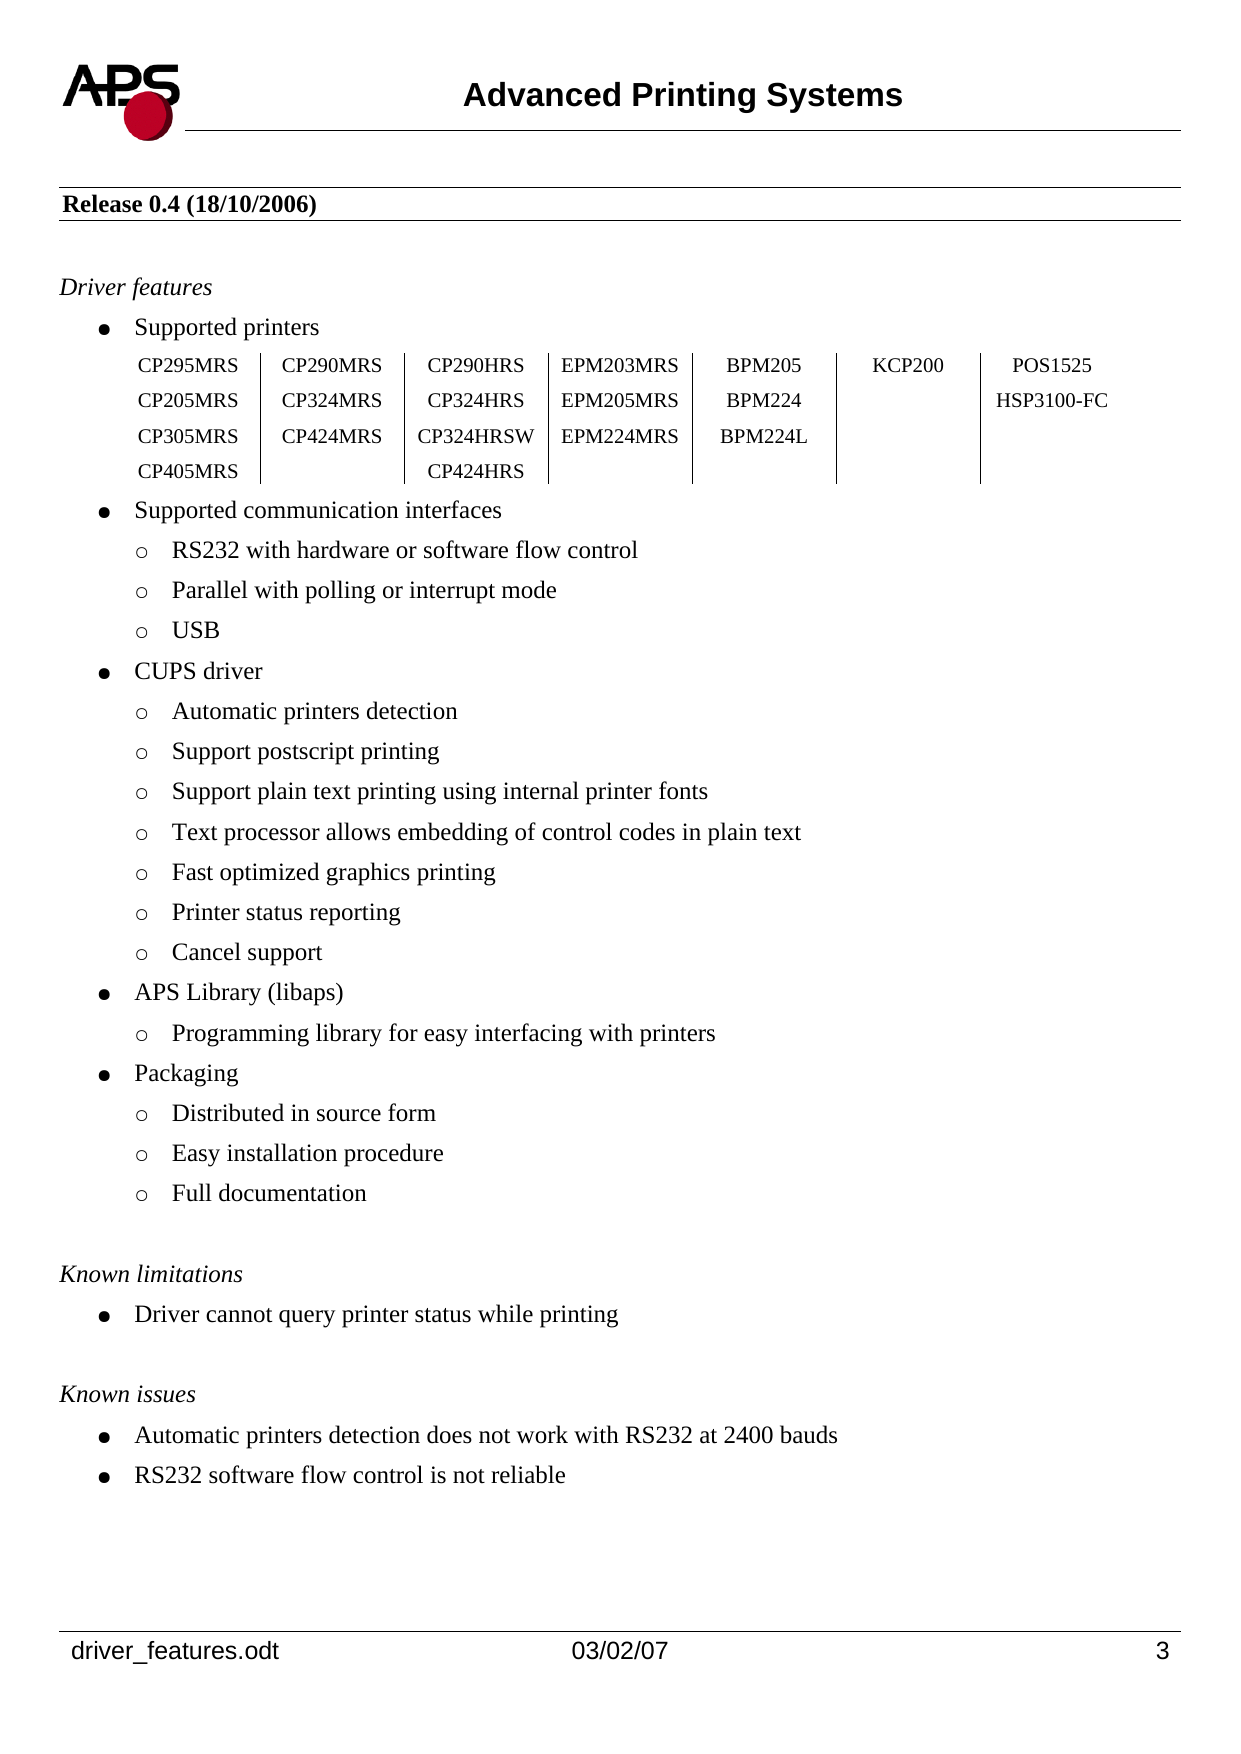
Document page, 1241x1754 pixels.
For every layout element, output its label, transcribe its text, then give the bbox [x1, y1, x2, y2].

list APS Library (libaps) [97, 978, 1181, 1006]
text BPM205 [694, 353, 834, 377]
text BPM224L [694, 425, 834, 448]
list RS232 software flow control is not reliable [97, 1461, 1181, 1489]
list Easy installation procedure [134, 1139, 1181, 1167]
list Cancel support [134, 938, 1181, 966]
text CP290HRS [406, 353, 546, 377]
text CP424MRS [262, 425, 402, 448]
list Support postscript printing [134, 737, 1181, 765]
list Driver cannot query printer status while printing [97, 1300, 1181, 1328]
text Driver features [59, 273, 1181, 301]
list Automatic printers detection [134, 697, 1181, 725]
text Release 0.4 (18/10/2006) [59, 188, 1181, 220]
text HSP3100-FC [982, 389, 1122, 412]
text BPM224 [694, 389, 834, 412]
picture [59, 59, 186, 147]
list Supported communication interfaces [97, 496, 1181, 524]
list Automatic printers detection does not work with RS232 at 2400 bauds [97, 1421, 1181, 1448]
list Text processor allows embedding of control codes in plain text [134, 818, 1181, 845]
text CP405MRS [118, 460, 258, 483]
text CP324HRS [406, 389, 546, 412]
text CP424HRS [406, 460, 546, 483]
list CUPS driver [97, 657, 1181, 684]
list Printer status reporting [134, 898, 1181, 926]
text EPM224MRS [550, 425, 690, 448]
text KCP200 [838, 353, 978, 377]
list Support plain text printing using internal printer fonts [134, 777, 1181, 805]
text POS1525 [982, 353, 1122, 377]
list USB [134, 617, 1181, 644]
list Fast optimized graphics printing [134, 858, 1181, 886]
text CP295MRS [118, 353, 258, 377]
list Supported printers [97, 313, 1181, 341]
text CP305MRS [118, 425, 258, 448]
text EPM203MRS [550, 353, 690, 377]
text EPM205MRS [550, 389, 690, 412]
list Programming library for easy interfacing with printers [134, 1019, 1181, 1046]
list Distributed in source form [134, 1099, 1181, 1127]
text CP324HRSW [406, 425, 546, 448]
text Known limitations [59, 1260, 1181, 1288]
list Packaging [97, 1059, 1181, 1087]
text CP324MRS [262, 389, 402, 412]
list RS232 with hardware or software flow control [134, 536, 1181, 564]
text CP205MRS [118, 389, 258, 412]
list Full documentation [134, 1179, 1181, 1207]
text CP290MRS [262, 353, 402, 377]
text Known issues [59, 1381, 1181, 1408]
list Parallel with polling or interrupt mode [134, 576, 1181, 604]
